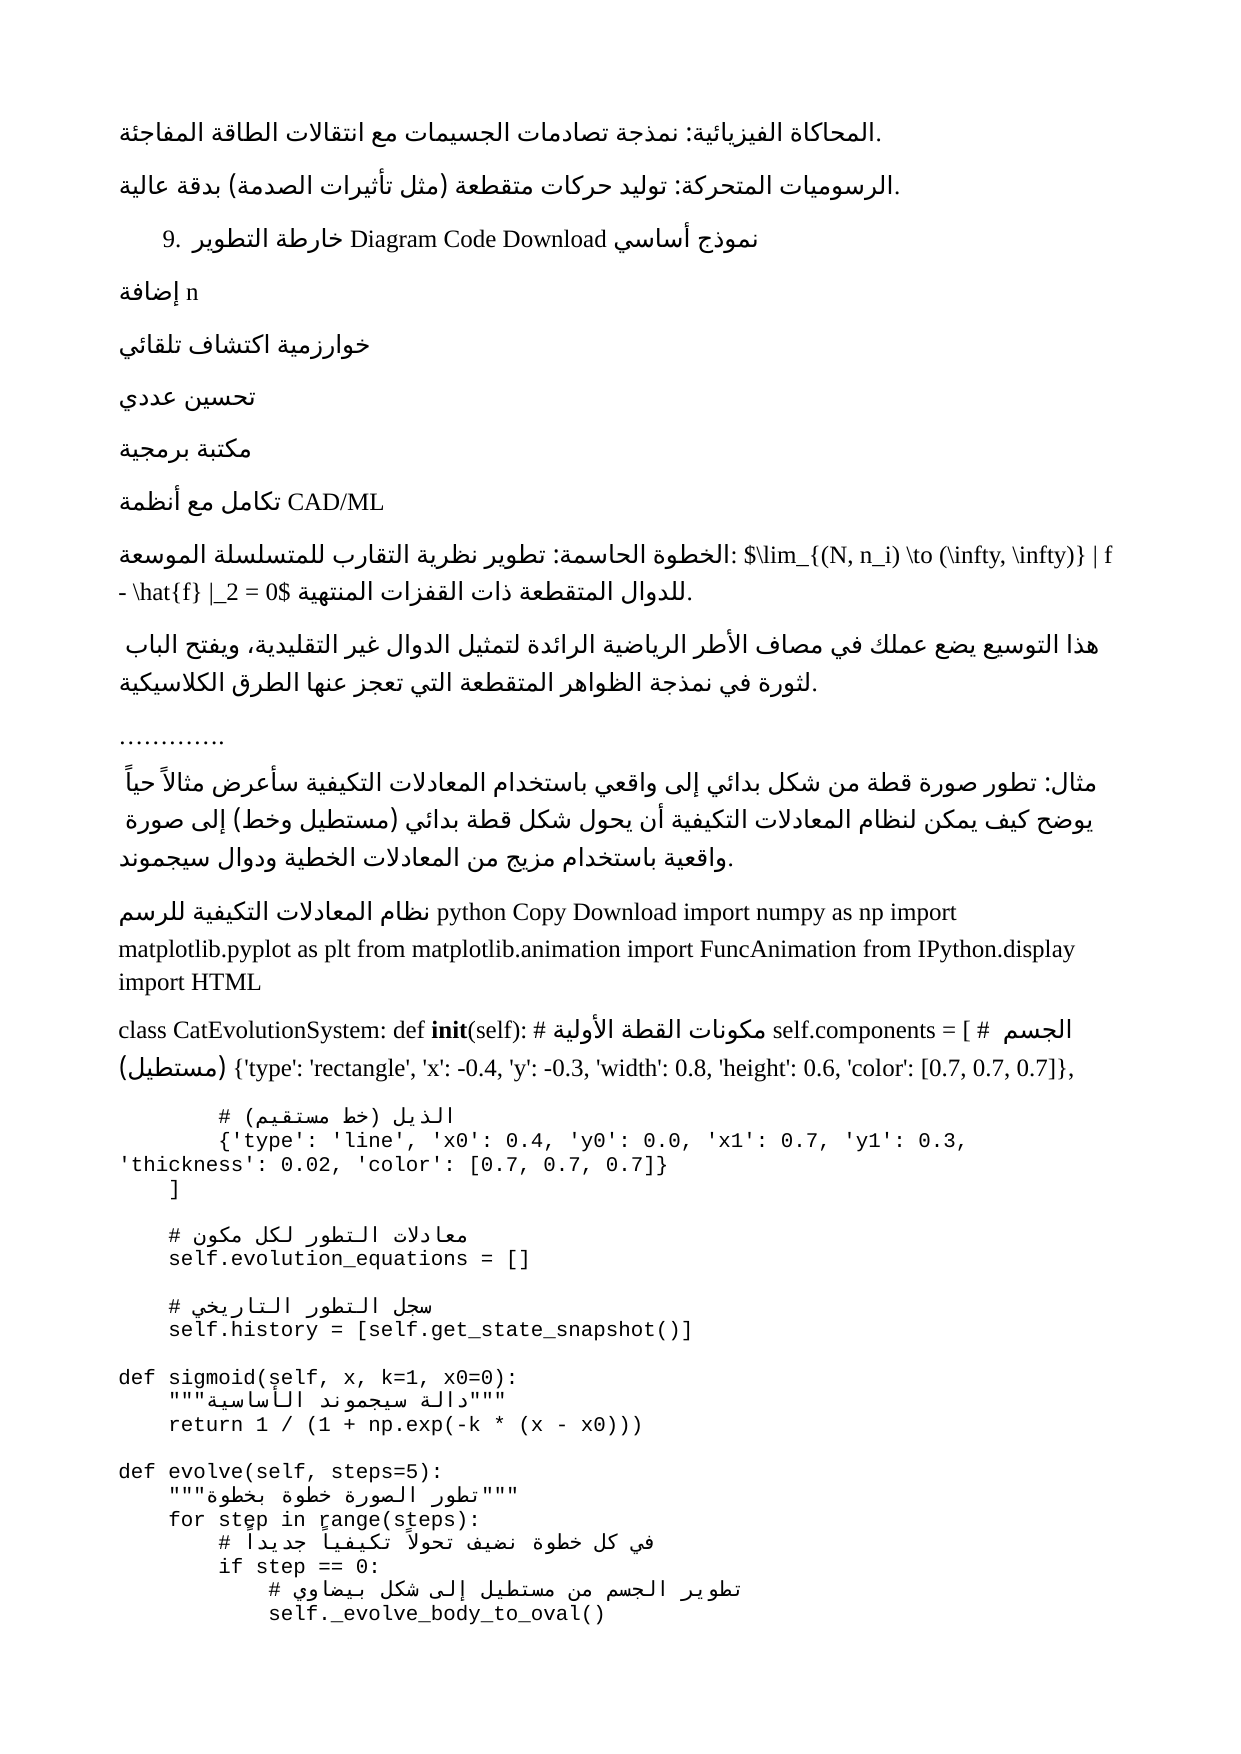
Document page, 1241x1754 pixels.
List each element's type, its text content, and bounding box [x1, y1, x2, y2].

text {'type': 'line', 'x0': 0.4, 'y0': 0.0, 'x1': 0.7, 'y1': 0.3, 'thickness': 0.02, 'color': [0.7, 0.7, 0.7]} [118, 1130, 1122, 1177]
text # معادلات التطور لكل مكون [118, 1225, 1122, 1248]
text مكتبة برمجية [118, 434, 1122, 467]
text ] [118, 1177, 1122, 1201]
text """تطور الصورة خطوة بخطوة""" [118, 1485, 1122, 1508]
text # في كل خطوة نضيف تحولاً تكيفياً جديداً [118, 1532, 1122, 1556]
text self.evolution_equations = [] [118, 1248, 1122, 1272]
text if step == 0: [118, 1556, 1122, 1579]
text إضافة n [118, 277, 1122, 311]
text خوارزمية اكتشاف تلقائي [118, 331, 1122, 363]
text المحاكاة الفيزيائية: نمذجة تصادمات الجسيمات مع انتقالات الطاقة المفاجئة. [118, 118, 1122, 152]
text for step in range(steps): [118, 1508, 1122, 1532]
text # تطوير الجسم من مستطيل إلى شكل بيضاوي [118, 1579, 1122, 1603]
text self.history = [self.get_state_snapshot()] [118, 1319, 1122, 1343]
text def evolve(self, steps=5): [118, 1461, 1122, 1485]
text """دالة سيجموند الأساسية""" [118, 1390, 1122, 1414]
text def sigmoid(self, x, k=1, x0=0): [118, 1367, 1122, 1390]
text الخطوة الحاسمة: تطوير نظرية التقارب للمتسلسلة الموسعة: $\lim_{(N, n_i) \to (\infty, \infty)} | f - \hat{f} |_2 = 0$ للدوال المتقطعة ذات القفزات المنتهية. [118, 540, 1122, 611]
text هذا التوسيع يضع عملك في مصاف الأطر الرياضية الرائدة لتمثيل الدوال غير التقليدية، ويفتح الباب لثورة في نمذجة الظواهر المتقطعة التي تعجز عنها الطرق الكلاسيكية. [118, 631, 1122, 702]
text # الذيل (خط مستقيم) [118, 1107, 1122, 1130]
text class CatEvolutionSystem: def init(self): # مكونات القطة الأولية self.components = [ # الجسم (مستطيل) {'type': 'rectangle', 'x': -0.4, 'y': -0.3, 'width': 0.8, 'height': 0.6, 'color': [0.7, 0.7, 0.7]}, [118, 1015, 1122, 1087]
text return 1 / (1 + np.exp(-k * (x - x0))) [118, 1414, 1122, 1438]
text # سجل التطور التاريخي [118, 1296, 1122, 1319]
text الرسوميات المتحركة: توليد حركات متقطعة (مثل تأثيرات الصدمة) بدقة عالية. [118, 171, 1122, 205]
text …………. [118, 721, 1122, 750]
text مثال: تطور صورة قطة من شكل بدائي إلى واقعي باستخدام المعادلات التكيفية سأعرض مثالاً حياً يوضح كيف يمكن لنظام المعادلات التكيفية أن يحول شكل قطة بدائي (مستطيل وخط) إلى صورة واقعية باستخدام مزيج من المعادلات الخطية ودوال سيجموند. [118, 769, 1122, 877]
text self._evolve_body_to_oval() [118, 1603, 1122, 1627]
text نظام المعادلات التكيفية للرسم python Copy Download import numpy as np import matplotlib.pyplot as plt from matplotlib.animation import FuncAnimation from IPython.display import HTML [118, 897, 1122, 996]
list خارطة التطوير Diagram Code Download نموذج أساسي [162, 224, 1122, 258]
text تكامل مع أنظمة CAD/ML [118, 487, 1122, 520]
text تحسين عددي [118, 383, 1122, 415]
